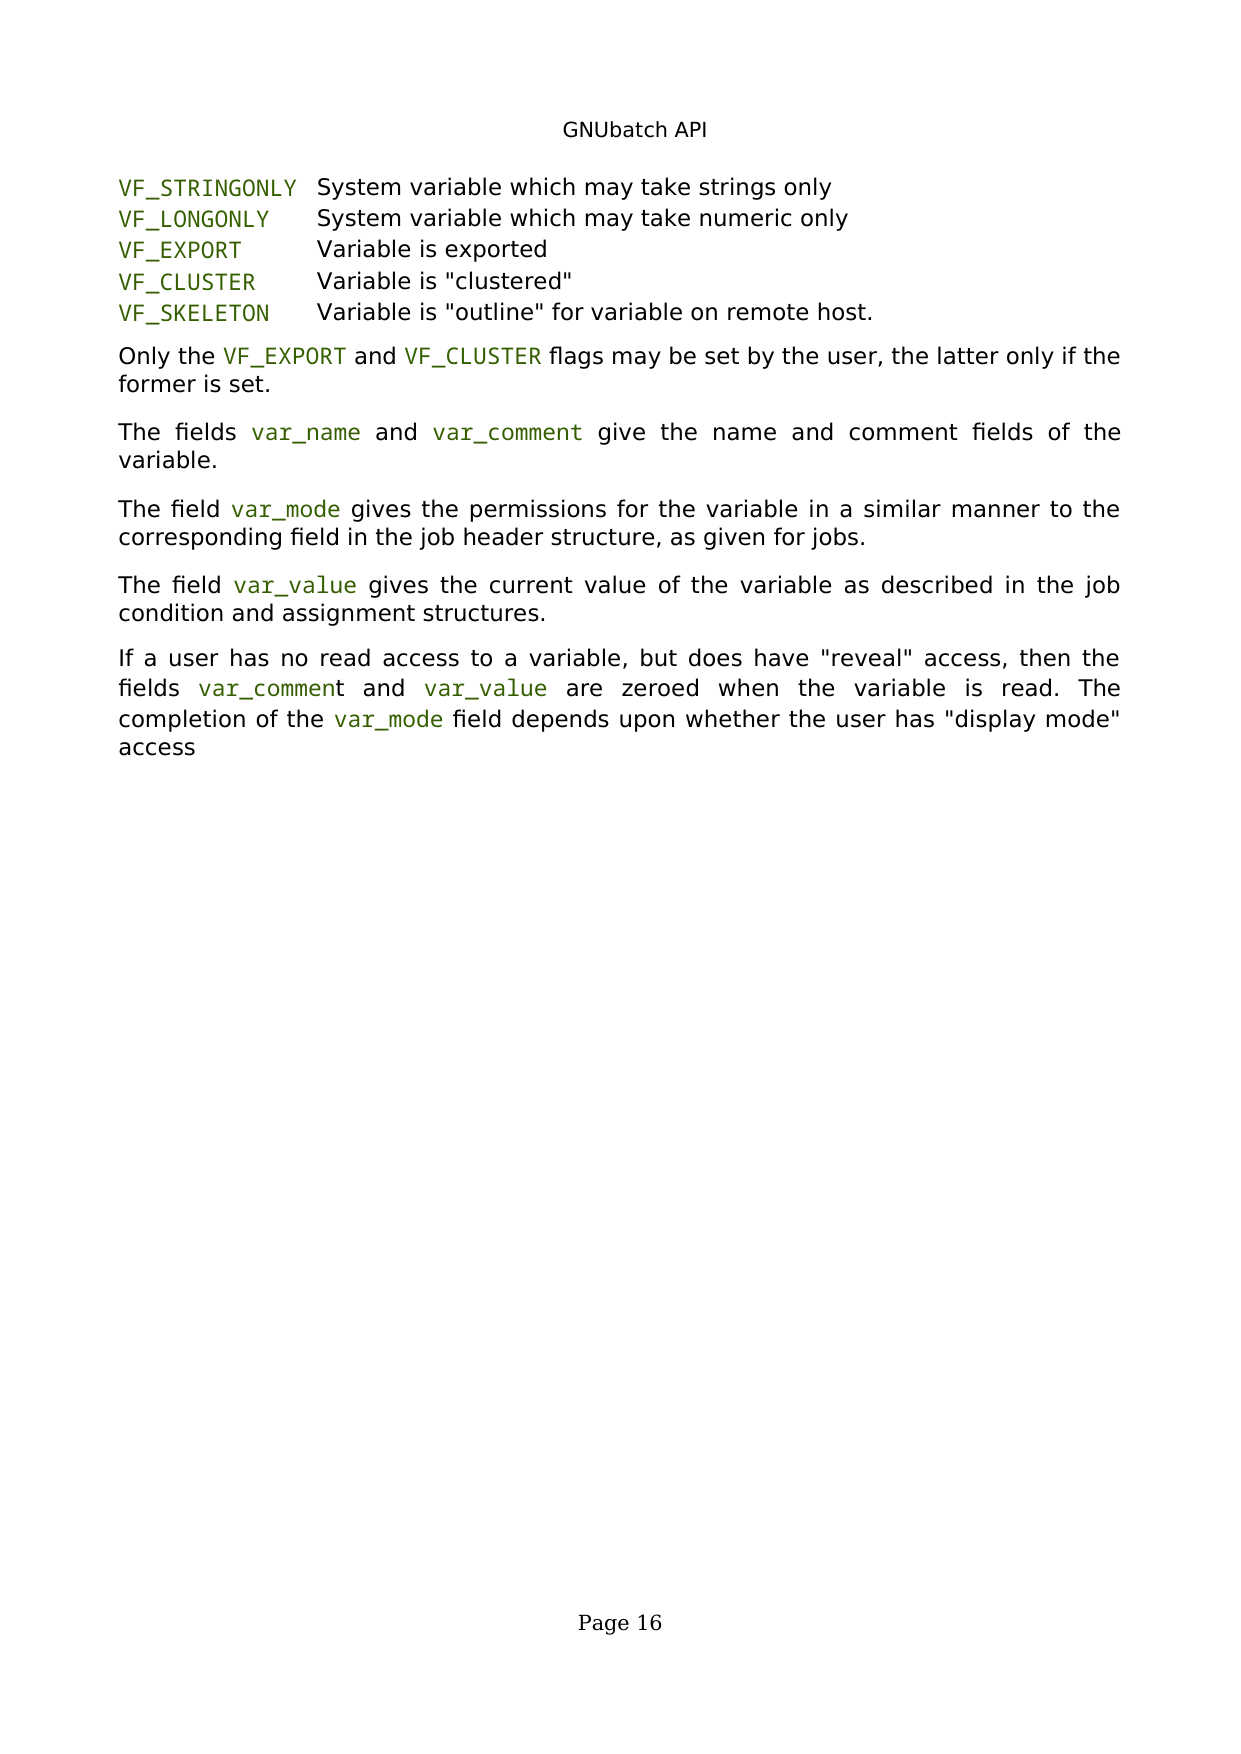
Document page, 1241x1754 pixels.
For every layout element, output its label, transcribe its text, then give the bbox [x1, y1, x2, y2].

text Only the VF_EXPORT and VF_CLUSTER flags may be set by the user, the latter only if the former is set. [118, 340, 1122, 398]
table_cell System variable which may take strings only [317, 172, 880, 203]
text The field var_mode gives the permissions for the variable in a similar manner to the corresponding field in the job header structure, as given for jobs. [118, 493, 1122, 551]
table_cell Variable is "clustered" [317, 266, 880, 297]
table_cell Variable is exported [317, 234, 880, 266]
table_cell VF_STRINGONLY [118, 172, 317, 203]
table_cell System variable which may take numeric only [317, 203, 880, 234]
table_cell Variable is "outline" for variable on remote host. [317, 297, 880, 328]
table_cell VF_SKELETON [118, 297, 317, 328]
table_cell VF_LONGONLY [118, 203, 317, 234]
text The field var_value gives the current value of the variable as described in the job condition and assignment structures. [118, 569, 1122, 627]
text If a user has no read access to a variable, but does have "reveal" access, then the fields var_comment and var_value are zeroed when the variable is read. The completion of the var_mode field depends upon whether the user has "display mode" access [118, 645, 1122, 761]
text The fields var_name and var_comment give the name and comment fields of the variable. [118, 416, 1122, 474]
table_cell VF_EXPORT [118, 234, 317, 266]
table_cell VF_CLUSTER [118, 266, 317, 297]
